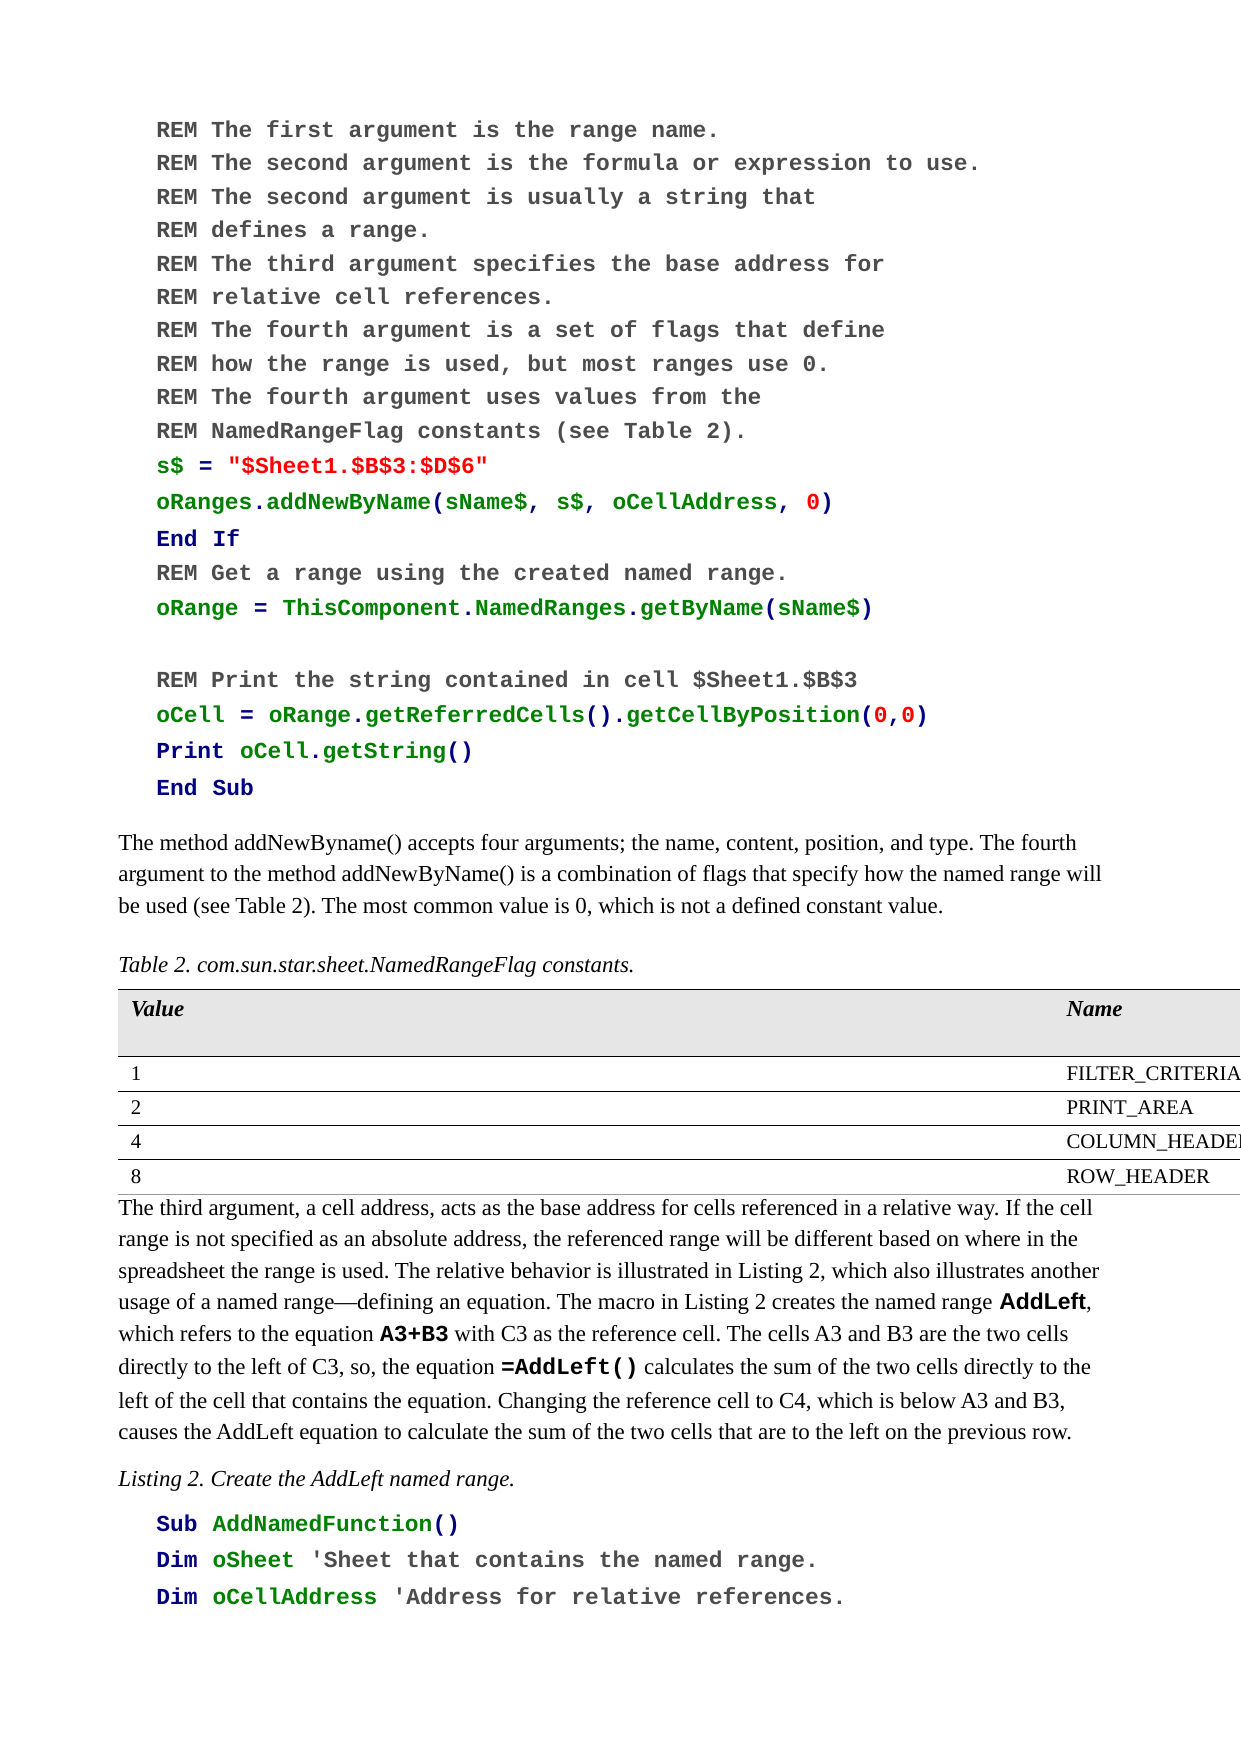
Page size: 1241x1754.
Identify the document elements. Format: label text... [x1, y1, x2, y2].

text Dim oCellAddress 'Address for relative references. [156, 1583, 1092, 1612]
table_cell PRINT_AREA [1054, 1092, 1240, 1125]
text REM The fourth argument uses values from the [156, 386, 1092, 412]
text REM Print the string contained in cell $Sheet1.$B$3 [156, 668, 1092, 694]
text Print oCell.getString() [156, 738, 1092, 766]
text REM The first argument is the range name. [156, 118, 1092, 144]
text The method addNewByname() accepts four arguments; the name, content, position, and type. The fourth argument to the method addNewByName() is a combination of flags that specify how the named range will be used (see Table 2). The most common value is 0, which is not a defined constant value. [118, 829, 1122, 918]
text Sub AddNamedFunction() [156, 1511, 1092, 1539]
text REM defines a range. [156, 218, 1092, 244]
text oCell = oRange.getReferredCells().getCellByPosition(0,0) [156, 702, 1092, 730]
text Listing 2. Create the AddLeft named range. [118, 1464, 1122, 1491]
table_cell COLUMN_HEADER [1054, 1126, 1240, 1159]
text REM NamedRangeFlag constants (see Table 2). [156, 419, 1092, 445]
text s$ = "$Sheet1.$B$3:$D$6" [156, 452, 1092, 481]
text REM The second argument is the formula or expression to use. [156, 152, 1092, 177]
table_cell 2 [118, 1092, 1054, 1125]
text End If [156, 525, 1092, 553]
table_cell FILTER_CRITERIA [1054, 1057, 1240, 1091]
text REM relative cell references. [156, 285, 1092, 311]
text REM how the range is used, but most ranges use 0. [156, 352, 1092, 378]
text Dim oSheet 'Sheet that contains the named range. [156, 1547, 1092, 1575]
table_cell 4 [118, 1126, 1054, 1159]
text REM Get a range using the created named range. [156, 562, 1092, 587]
table_cell 1 [118, 1057, 1054, 1091]
text REM The fourth argument is a set of flags that define [156, 319, 1092, 345]
text oRanges.addNewByName(sName$, s$, oCellAddress, 0) [156, 489, 1092, 517]
table_header Name [1054, 990, 1240, 1056]
text End Sub [156, 774, 1092, 803]
table_header Value [118, 990, 1054, 1056]
text oRange = ThisComponent.NamedRanges.getByName(sName$) [156, 595, 1092, 623]
table_cell ROW_HEADER [1054, 1160, 1240, 1193]
text REM The second argument is usually a string that [156, 185, 1092, 211]
text REM The third argument specifies the base address for [156, 252, 1092, 278]
text The third argument, a cell address, acts as the base address for cells referenced in a relative way. If the cell range is not specified as an absolute address, the referenced range will be different based on where in the spreadsheet the range is used. The relative behavior is illustrated in Listing 2, which also illustrates another usage of a named range—defining an equation. The macro in Listing 2 creates the named range AddLeft, which refers to the equation A3+B3 with C3 as the reference cell. The cells A3 and B3 are the two cells directly to the left of C3, so, the equation =AddLeft() calculates the sum of the two cells directly to the left of the cell that contains the equation. Changing the reference cell to C4, which is below A3 and B3, causes the AddLeft equation to calculate the sum of the two cells that are to the left on the previous row. [118, 1195, 1122, 1445]
table_cell 8 [118, 1160, 1054, 1193]
text Table 2. com.sun.star.sheet.NamedRangeFlag constants. [118, 951, 1122, 977]
